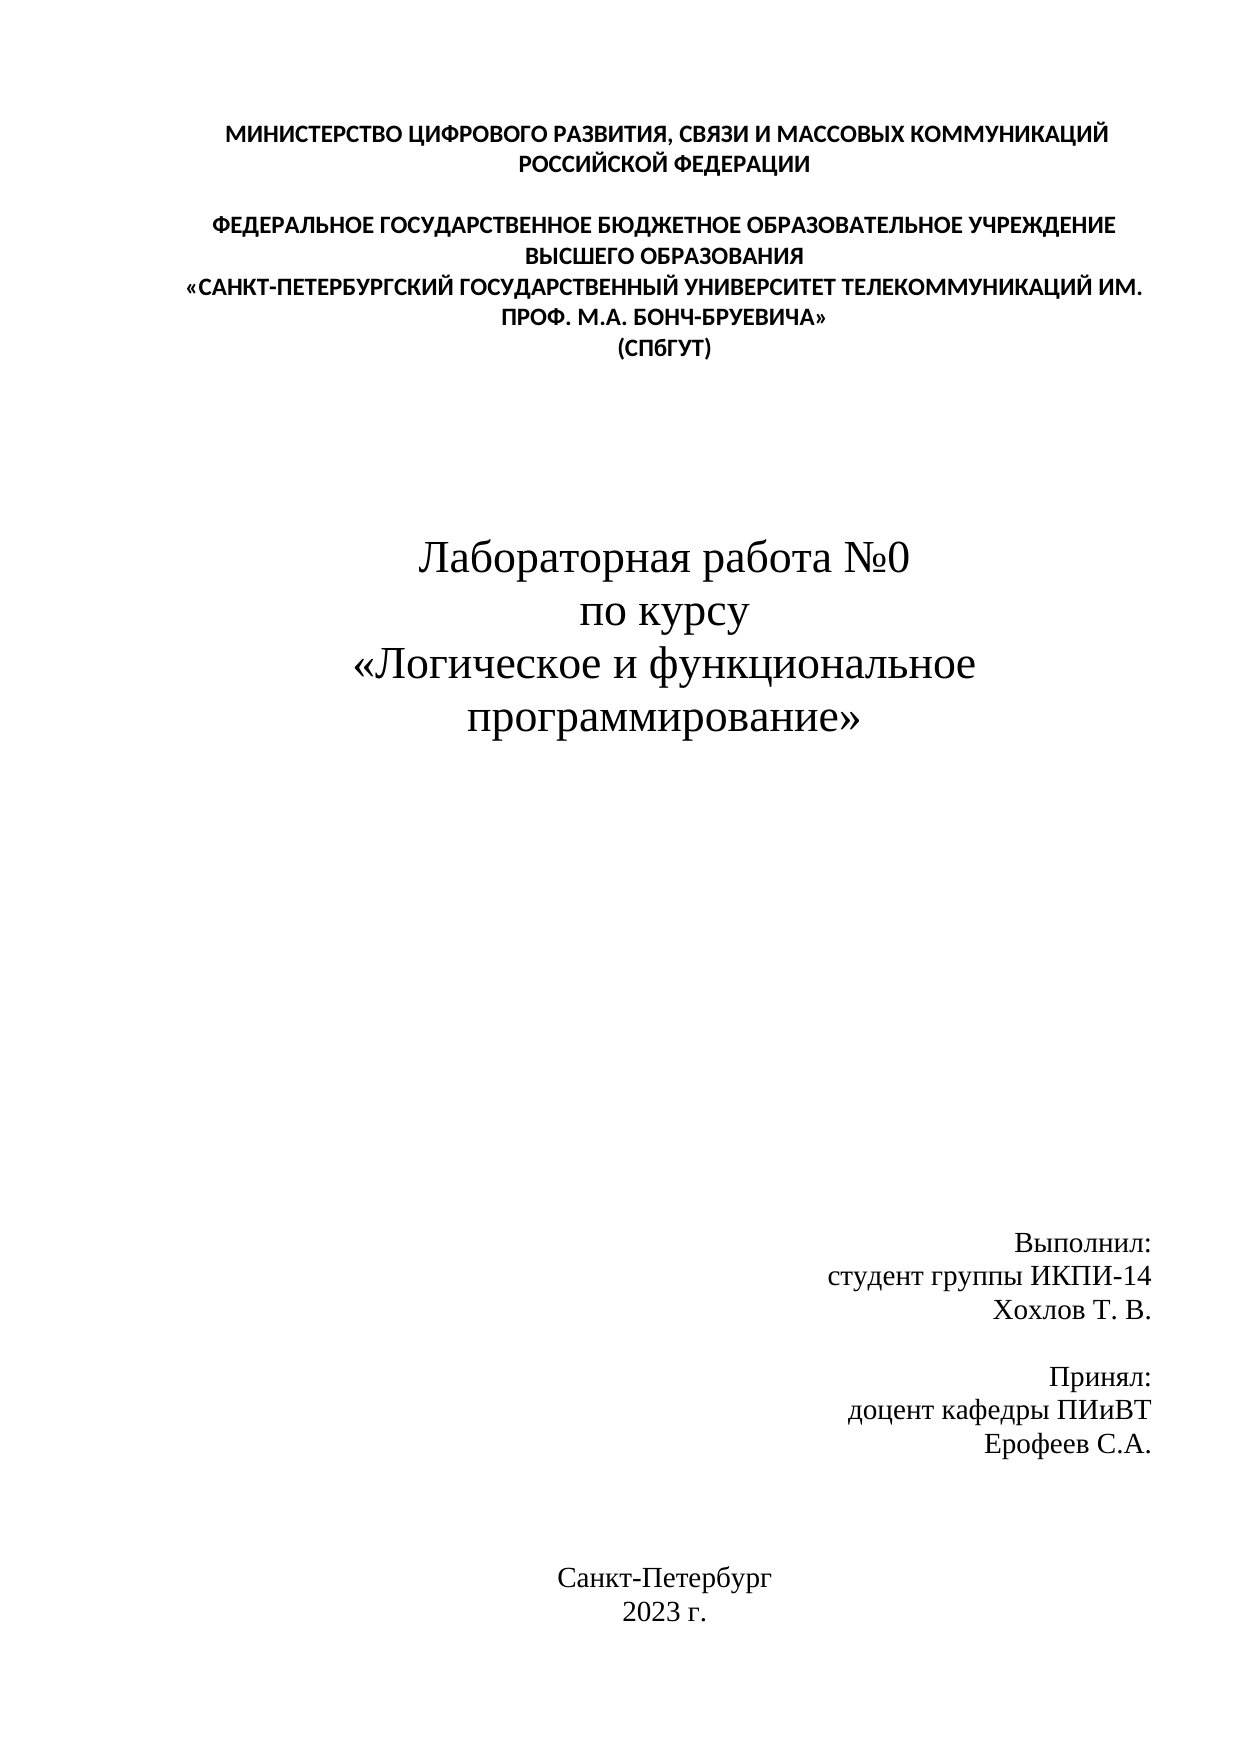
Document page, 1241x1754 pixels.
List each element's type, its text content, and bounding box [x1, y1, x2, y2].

text ФЕДЕРАЛЬНОЕ ГОСУДАРСТВЕННОЕ БЮДЖЕТНОЕ ОБРАЗОВАТЕЛЬНОЕ УЧРЕЖДЕНИЕ ВЫСШЕГО ОБРАЗОВАНИЯ [177, 210, 1152, 271]
text Лабораторная работа №0 [177, 530, 1152, 583]
text доцент кафедры ПИиВТ [177, 1392, 1152, 1426]
text «САНКТ-ПЕТЕРБУРГСКИЙ ГОСУДАРСТВЕННЫЙ УНИВЕРСИТЕТ ТЕЛЕКОММУНИКАЦИЙ ИМ. ПРОФ. М.А. БОНЧ-БРУЕВИЧА» [177, 271, 1152, 332]
text (СПбГУТ) [177, 332, 1152, 362]
text Выполнил: [177, 1225, 1152, 1258]
text Принял: [177, 1359, 1152, 1392]
text 2023 г. [177, 1594, 1152, 1627]
text студент группы ИКПИ-14 [177, 1258, 1152, 1292]
text по курсу [177, 583, 1152, 635]
text Ерофеев С.А. [177, 1426, 1152, 1459]
text Хохлов Т. В. [177, 1292, 1152, 1325]
text «Логическое и функциональное программирование» [177, 635, 1152, 741]
text Санкт-Петербург [177, 1560, 1152, 1594]
text МИНИСТЕРСТВО ЦИФРОВОГО РАЗВИТИЯ, СВЯЗИ И МАССОВЫХ КОММУНИКАЦИЙ РОССИЙСКОЙ ФЕДЕРАЦИИ [177, 118, 1152, 179]
